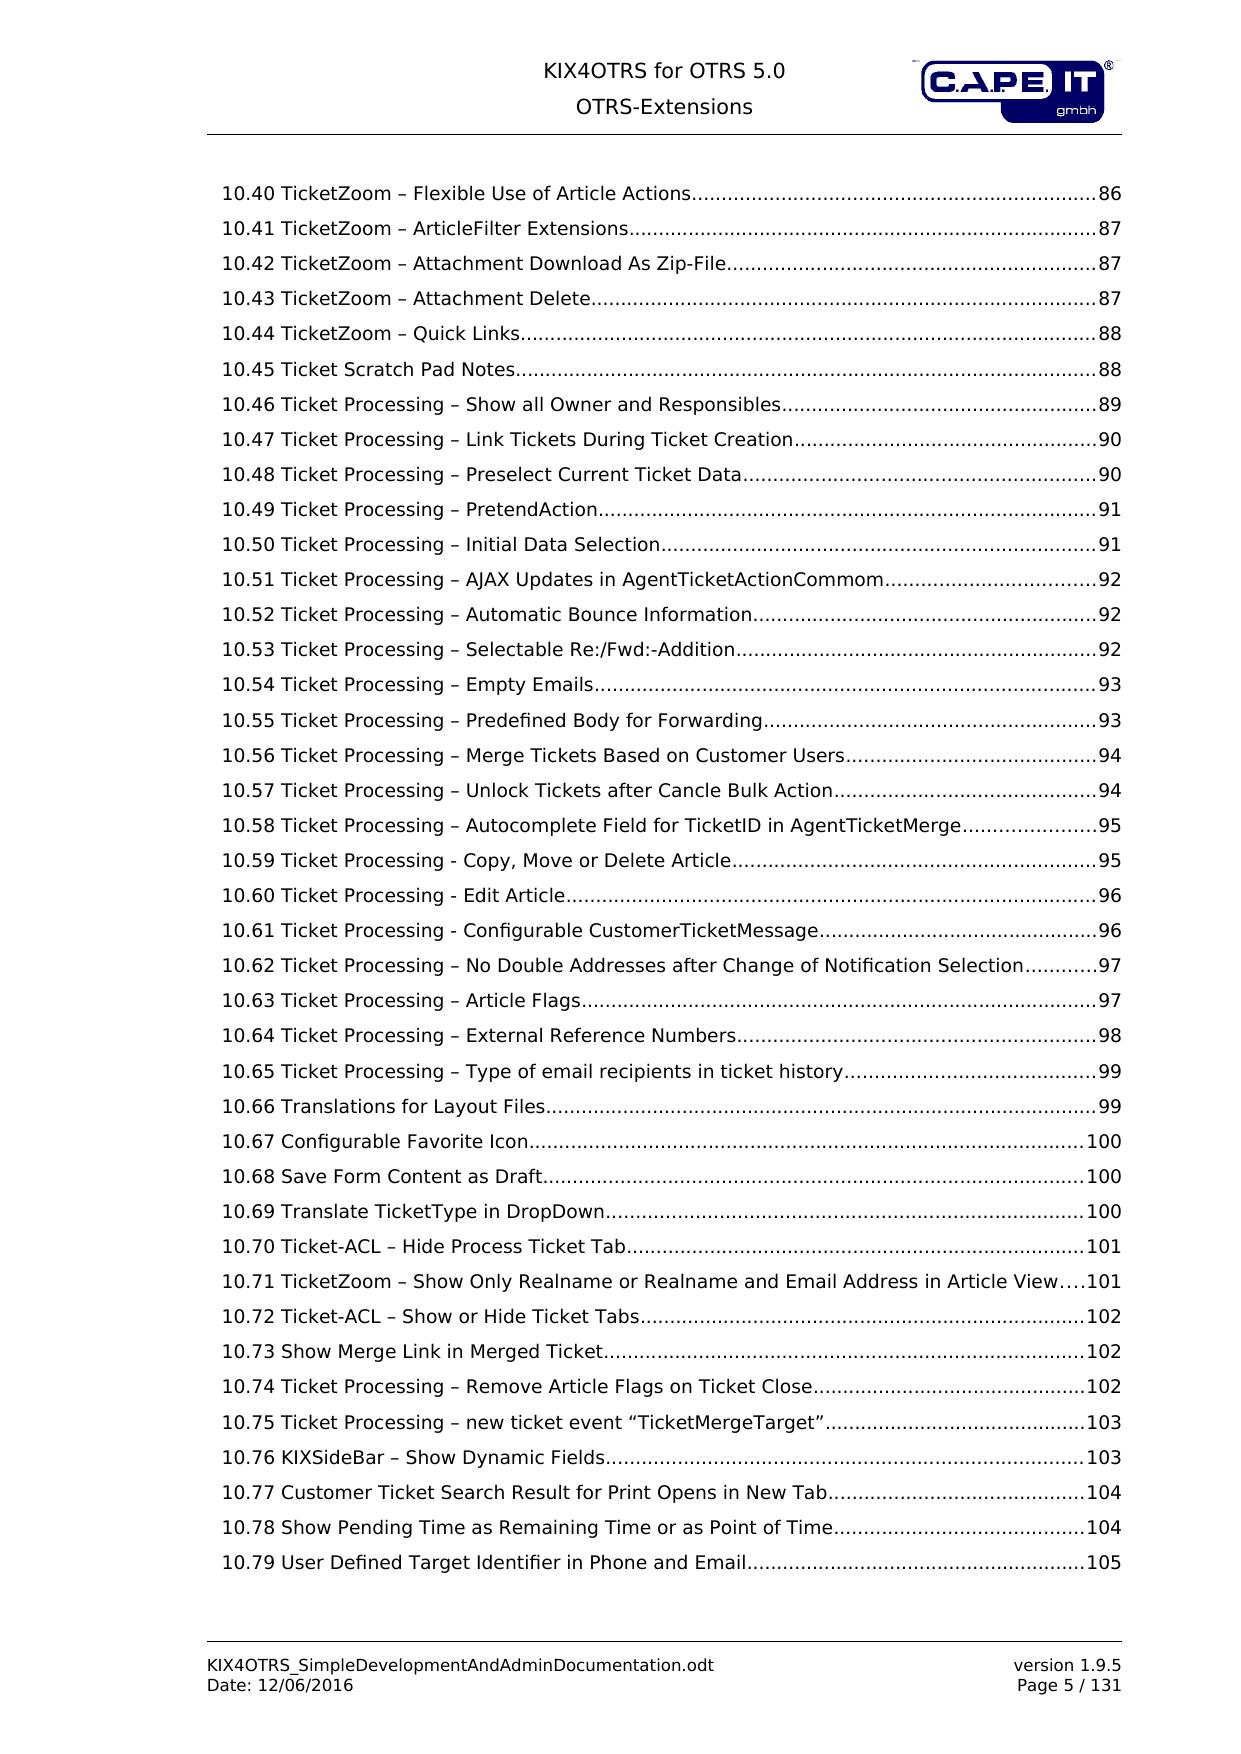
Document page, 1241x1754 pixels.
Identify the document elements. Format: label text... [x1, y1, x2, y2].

picture [921, 60, 1114, 123]
text 10.58 Ticket Processing – Autocomplete Field for TicketID in AgentTicketMerge 95 [207, 809, 1122, 838]
text 10.63 Ticket Processing – Article Flags 97 [207, 984, 1122, 1014]
text 10.67 Configurable Favorite Icon 100 [207, 1125, 1122, 1154]
text 10.47 Ticket Processing – Link Tickets During Ticket Creation 90 [207, 423, 1122, 452]
text 10.68 Save Form Content as Draft 100 [207, 1160, 1122, 1189]
text 10.61 Ticket Processing - Configurable CustomerTicketMessage 96 [207, 914, 1122, 943]
text 10.65 Ticket Processing – Type of email recipients in ticket history 99 [207, 1055, 1122, 1084]
text 10.71 TicketZoom – Show Only Realname or Realname and Email Address in Article View 101 [207, 1265, 1122, 1294]
text 10.45 Ticket Scratch Pad Notes 88 [207, 353, 1122, 382]
text 10.54 Ticket Processing – Empty Emails 93 [207, 668, 1122, 698]
text 10.73 Show Merge Link in Merged Ticket 102 [207, 1336, 1122, 1365]
text 10.52 Ticket Processing – Automatic Bounce Information 92 [207, 598, 1122, 627]
text 10.74 Ticket Processing – Remove Article Flags on Ticket Close 102 [207, 1371, 1122, 1400]
text 10.49 Ticket Processing – PretendAction 91 [207, 493, 1122, 522]
text 10.44 TicketZoom – Quick Links 88 [207, 317, 1122, 347]
text 10.53 Ticket Processing – Selectable Re:/Fwd:-Addition 92 [207, 633, 1122, 663]
text 10.78 Show Pending Time as Remaining Time or as Point of Time 104 [207, 1511, 1122, 1540]
text 10.69 Translate TicketType in DropDown 100 [207, 1195, 1122, 1224]
text 10.46 Ticket Processing – Show all Owner and Responsibles 89 [207, 388, 1122, 417]
text 10.40 TicketZoom – Flexible Use of Article Actions 86 [207, 177, 1122, 206]
text 10.50 Ticket Processing – Initial Data Selection 91 [207, 528, 1122, 557]
text 10.51 Ticket Processing – AJAX Updates in AgentTicketActionCommom 92 [207, 563, 1122, 592]
text 10.55 Ticket Processing – Predefined Body for Forwarding 93 [207, 704, 1122, 733]
text 10.76 KIXSideBar – Show Dynamic Fields 103 [207, 1441, 1122, 1470]
text 10.60 Ticket Processing - Edit Article 96 [207, 879, 1122, 908]
text 10.48 Ticket Processing – Preselect Current Ticket Data 90 [207, 458, 1122, 487]
text 10.64 Ticket Processing – External Reference Numbers 98 [207, 1019, 1122, 1049]
text 10.41 TicketZoom – ArticleFilter Extensions 87 [207, 212, 1122, 241]
text 10.43 TicketZoom – Attachment Delete 87 [207, 282, 1122, 312]
text 10.56 Ticket Processing – Merge Tickets Based on Customer Users 94 [207, 739, 1122, 768]
text 10.62 Ticket Processing – No Double Addresses after Change of Notification Selection 97 [207, 949, 1122, 978]
text 10.42 TicketZoom – Attachment Download As Zip-File 87 [207, 247, 1122, 276]
text 10.79 User Defined Target Identifier in Phone and Email 105 [207, 1546, 1122, 1575]
text 10.75 Ticket Processing – new ticket event “TicketMergeTarget” 103 [207, 1406, 1122, 1435]
text 10.66 Translations for Layout Files 99 [207, 1090, 1122, 1119]
text 10.59 Ticket Processing - Copy, Move or Delete Article 95 [207, 844, 1122, 873]
text 10.57 Ticket Processing – Unlock Tickets after Cancle Bulk Action 94 [207, 774, 1122, 803]
text 10.72 Ticket-ACL – Show or Hide Ticket Tabs 102 [207, 1300, 1122, 1329]
text 10.77 Customer Ticket Search Result for Print Opens in New Tab 104 [207, 1476, 1122, 1505]
text 10.70 Ticket-ACL – Hide Process Ticket Tab 101 [207, 1230, 1122, 1259]
